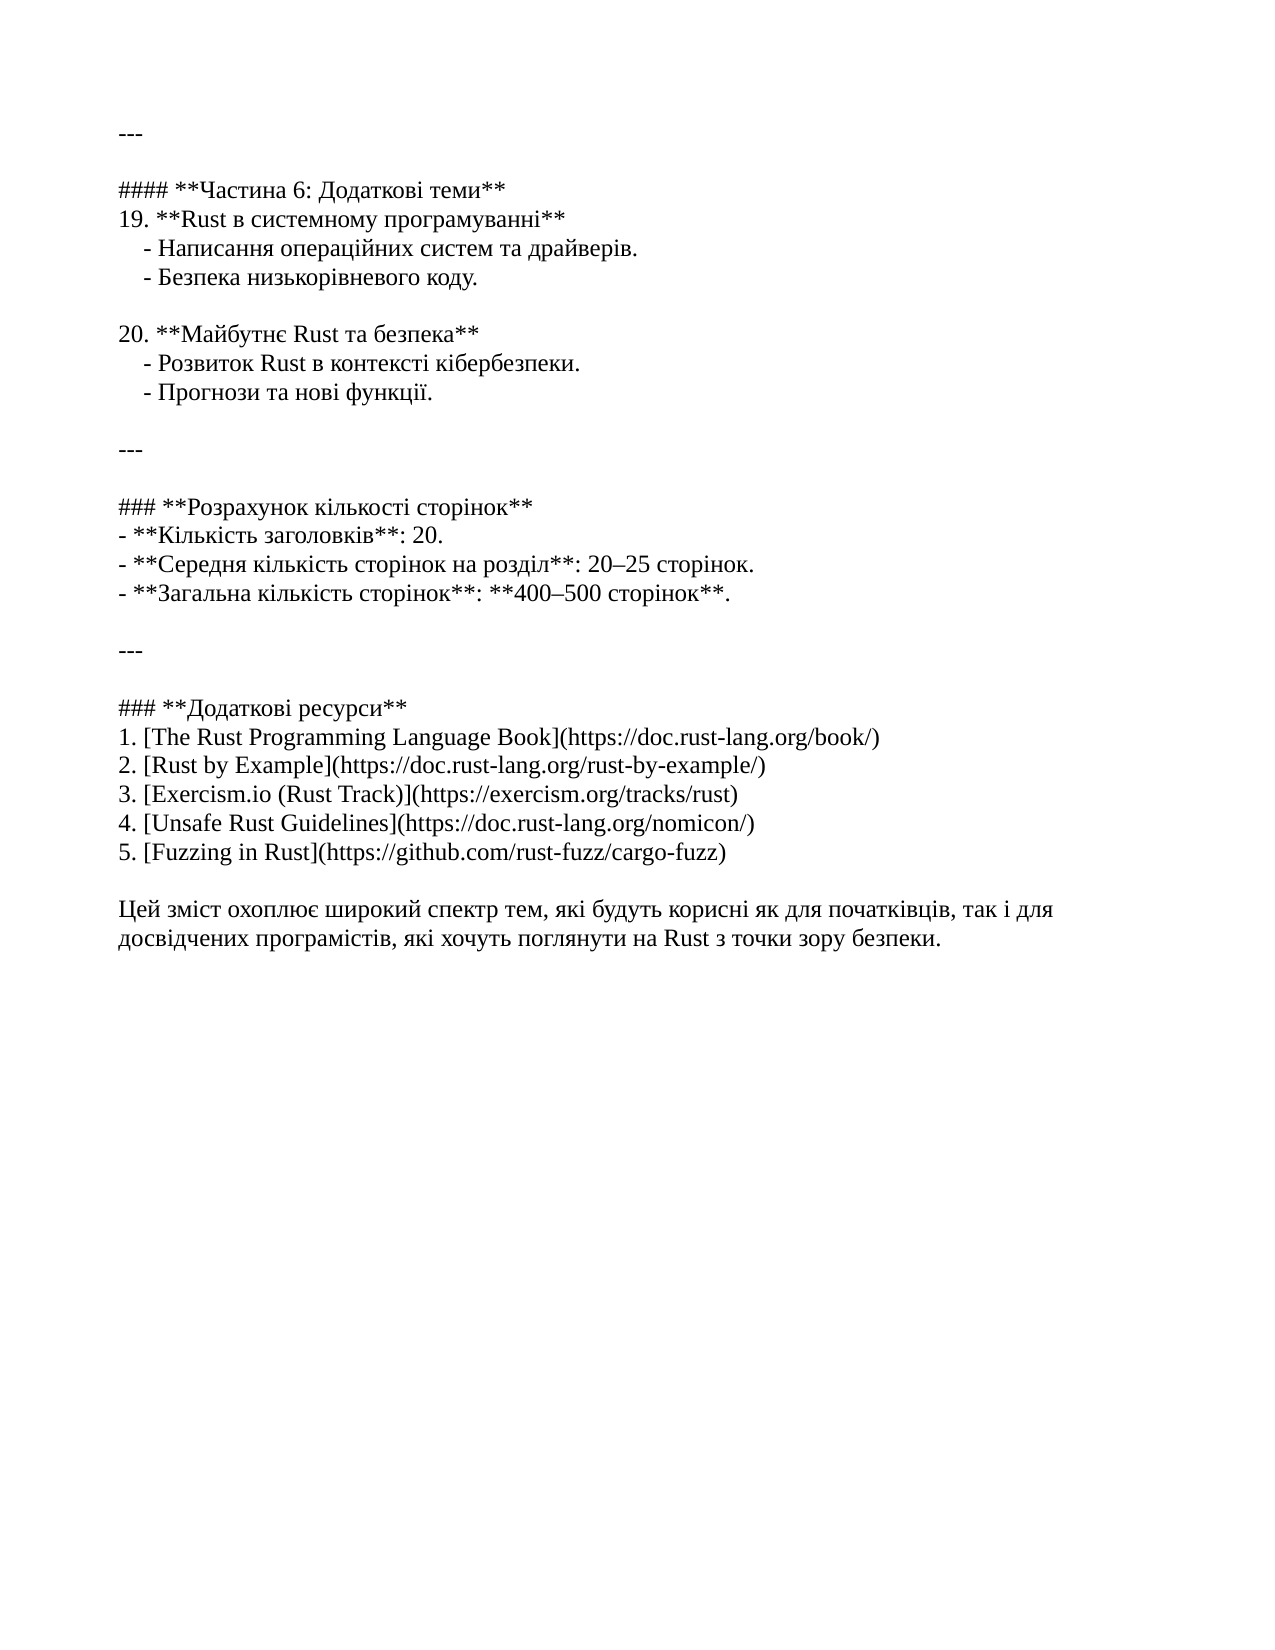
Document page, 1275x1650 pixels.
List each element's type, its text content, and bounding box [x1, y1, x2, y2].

text 2. [Rust by Example](https://doc.rust-lang.org/rust-by-example/) [118, 751, 1157, 779]
text #### **Частина 6: Додаткові теми** [118, 176, 1157, 204]
text - **Кількість заголовків**: 20. [118, 521, 1157, 549]
text 20. **Майбутнє Rust та безпека** [118, 319, 1157, 348]
text 19. **Rust в системному програмуванні** [118, 204, 1157, 233]
text Цей зміст охоплює широкий спектр тем, які будуть корисні як для початківців, так і для досвідчених програмістів, які хочуть поглянути на Rust з точки зору безпеки. [118, 894, 1157, 952]
text --- [118, 636, 1157, 664]
text 5. [Fuzzing in Rust](https://github.com/rust-fuzz/cargo-fuzz) [118, 837, 1157, 866]
text --- [118, 434, 1157, 463]
text - **Середня кількість сторінок на розділ**: 20–25 сторінок. [118, 549, 1157, 578]
text - **Загальна кількість сторінок**: **400–500 сторінок**. [118, 578, 1157, 607]
text - Написання операційних систем та драйверів. [118, 233, 1157, 262]
text ### **Додаткові ресурси** [118, 693, 1157, 722]
text - Безпека низькорівневого коду. [118, 262, 1157, 291]
text - Прогнози та нові функції. [118, 377, 1157, 406]
text --- [118, 118, 1157, 147]
text - Розвиток Rust в контексті кібербезпеки. [118, 348, 1157, 377]
text 3. [Exercism.io (Rust Track)](https://exercism.org/tracks/rust) [118, 779, 1157, 808]
text ### **Розрахунок кількості сторінок** [118, 492, 1157, 521]
text 1. [The Rust Programming Language Book](https://doc.rust-lang.org/book/) [118, 722, 1157, 751]
text 4. [Unsafe Rust Guidelines](https://doc.rust-lang.org/nomicon/) [118, 808, 1157, 837]
